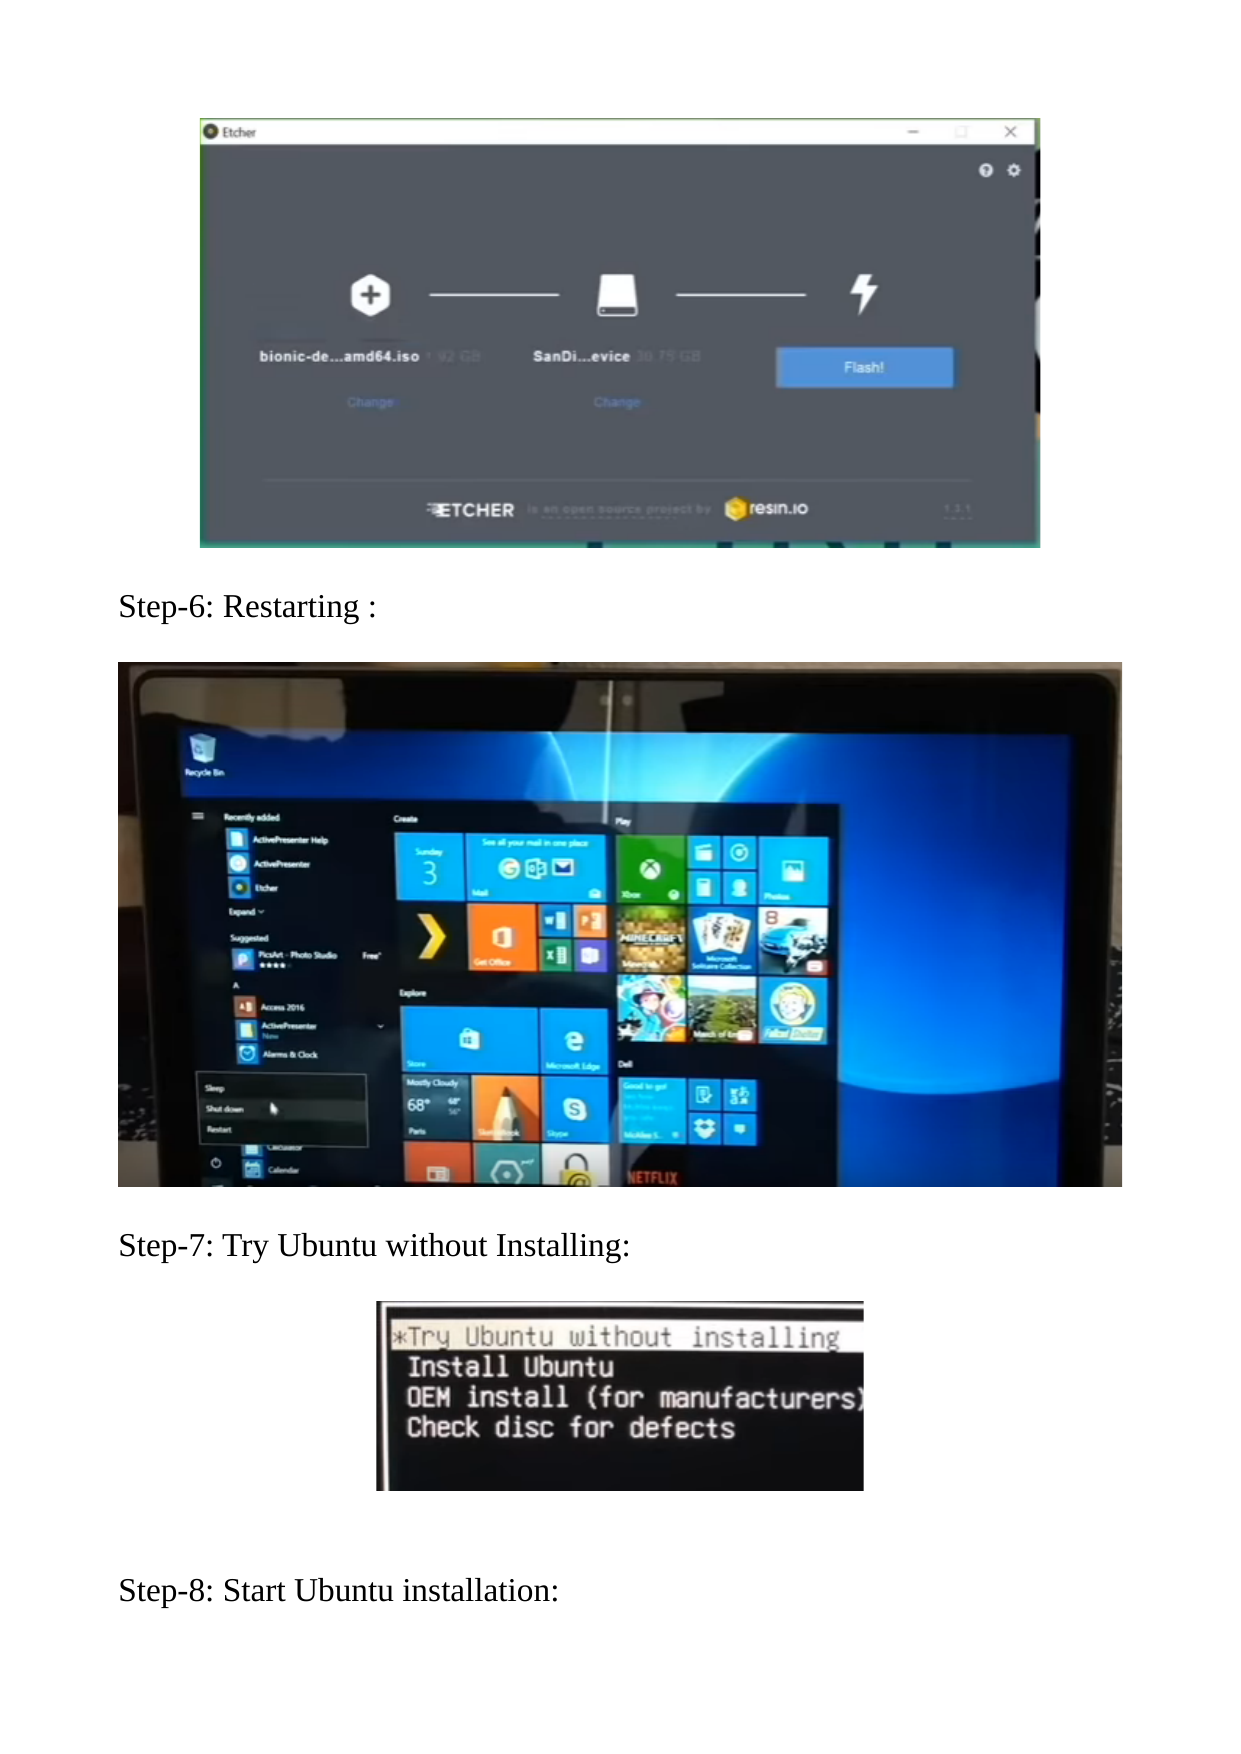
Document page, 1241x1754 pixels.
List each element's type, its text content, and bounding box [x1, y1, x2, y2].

text Step-6: Restarting : [118, 586, 1122, 624]
picture [376, 1301, 864, 1491]
text Step-7: Try Ubuntu without Installing: [118, 1225, 1122, 1263]
picture [199, 118, 1041, 548]
text Step-8: Start Ubuntu installation: [118, 1570, 1122, 1608]
picture [118, 662, 1123, 1187]
